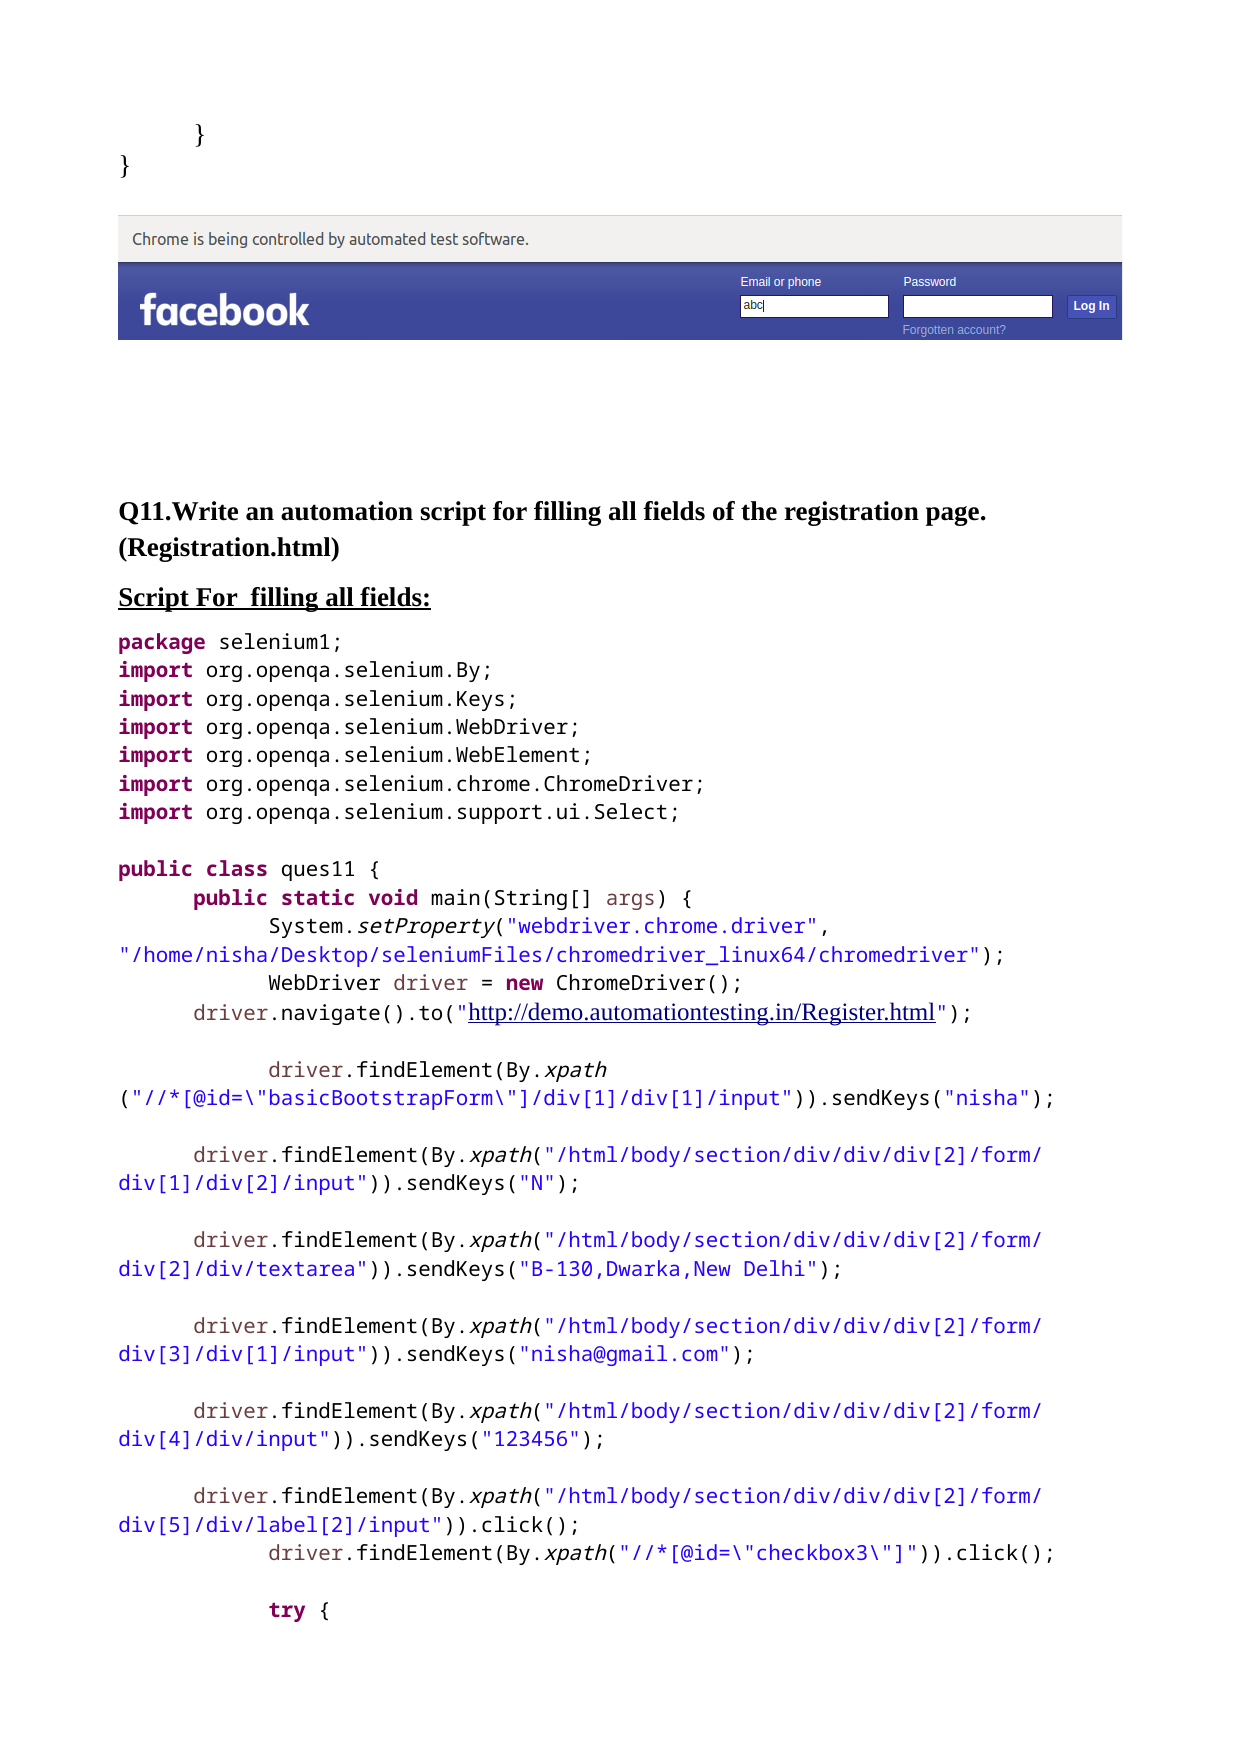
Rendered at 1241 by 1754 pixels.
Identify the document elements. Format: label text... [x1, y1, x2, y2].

text try { [118, 1595, 1122, 1623]
text } [118, 149, 1122, 180]
text import org.openqa.selenium.Keys; [118, 684, 1122, 712]
text driver.findElement(By.xpath("/html/body/section/div/div/div[2]/form/div[5]/div/label[2]/input")).click(); [118, 1453, 1122, 1538]
text driver.findElement(By.xpath ("//*[@id=\"basicBootstrapForm\"]/div[1]/div[1]/input")).sendKeys("nisha"); [118, 1055, 1122, 1112]
text WebDriver driver = new ChromeDriver(); [118, 968, 1122, 997]
text import org.openqa.selenium.By; [118, 655, 1122, 684]
text package selenium1; [118, 627, 1122, 655]
text driver.findElement(By.xpath("/html/body/section/div/div/div[2]/form/div[1]/div[2]/input")).sendKeys("N"); [118, 1112, 1122, 1197]
text import org.openqa.selenium.WebDriver; [118, 712, 1122, 741]
text } [118, 118, 1122, 149]
text driver.navigate().to("http://demo.automationtesting.in/Register.html"); [118, 997, 1122, 1026]
text import org.openqa.selenium.support.ui.Select; [118, 797, 1122, 826]
text public class ques11 { [118, 854, 1122, 883]
text System.setProperty("webdriver.chrome.driver", "/home/nisha/Desktop/seleniumFiles/chromedriver_linux64/chromedriver"); [118, 911, 1122, 968]
text driver.findElement(By.xpath("/html/body/section/div/div/div[2]/form/div[2]/div/textarea")).sendKeys("B-130,Dwarka,New Delhi"); [118, 1197, 1122, 1282]
text import org.openqa.selenium.WebElement; [118, 741, 1122, 769]
text driver.findElement(By.xpath("/html/body/section/div/div/div[2]/form/div[4]/div/input")).sendKeys("123456"); [118, 1368, 1122, 1453]
text import org.openqa.selenium.chrome.ChromeDriver; [118, 769, 1122, 797]
text driver.findElement(By.xpath("/html/body/section/div/div/div[2]/form/div[3]/div[1]/input")).sendKeys("nisha@gmail.com"); [118, 1282, 1122, 1368]
picture [118, 215, 1123, 340]
text Script For filling all fields: [118, 581, 1122, 612]
text Q11.Write an automation script for filling all fields of the registration page. (Registration.html) [118, 495, 1122, 562]
text driver.findElement(By.xpath("//*[@id=\"checkbox3\"]")).click(); [118, 1538, 1122, 1567]
text public static void main(String[] args) { [118, 883, 1122, 911]
